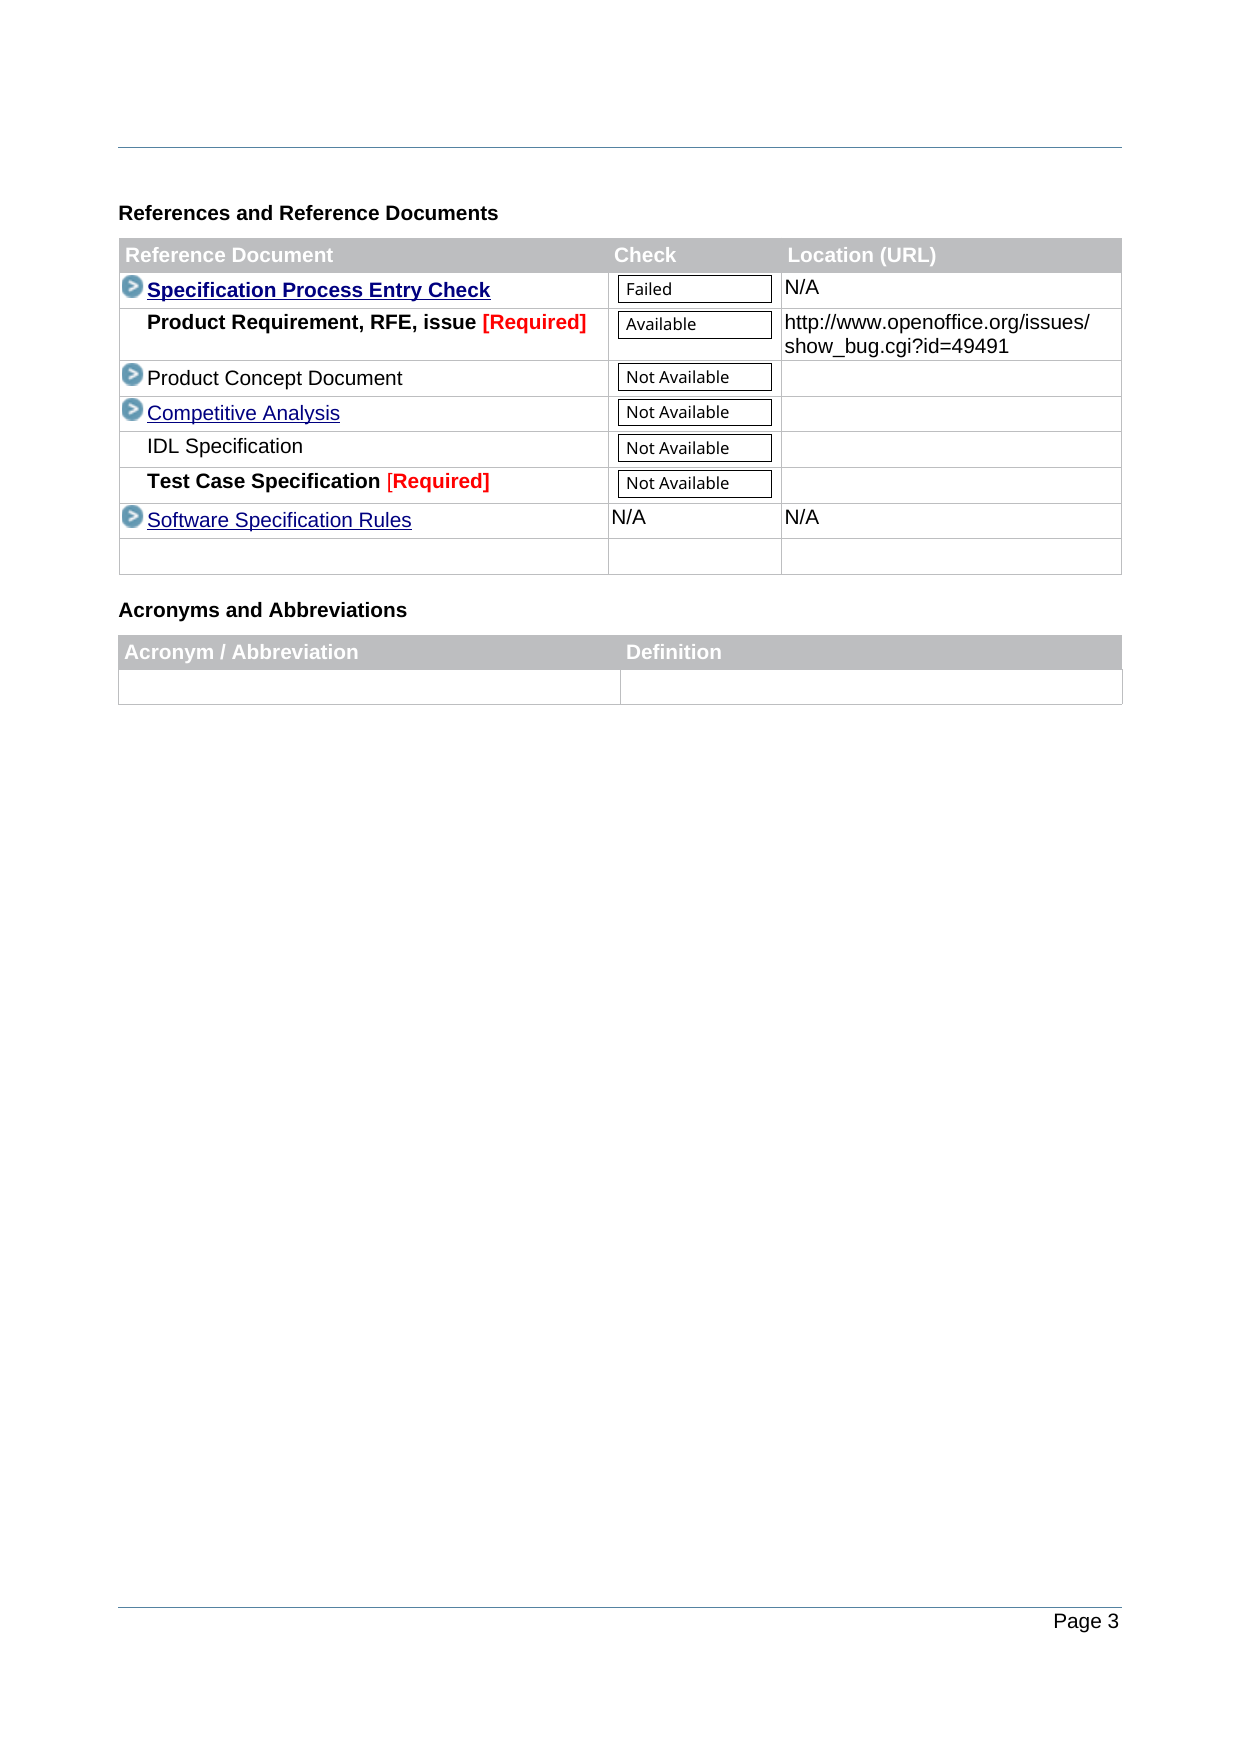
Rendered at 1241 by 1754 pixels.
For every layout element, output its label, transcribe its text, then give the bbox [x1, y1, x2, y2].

subtitle References and Reference Documents [118, 202, 1122, 225]
table_cell [609, 539, 781, 574]
table_cell N/A [609, 504, 781, 538]
table_cell [609, 397, 781, 431]
table_cell Test Case Specification [Required] [120, 468, 608, 503]
table_header Acronym / Abbreviation [118, 635, 620, 669]
table_cell Product Requirement, RFE, issue [Required] [120, 309, 608, 360]
table_cell Software Specification Rules [120, 504, 608, 538]
table_cell <WYSIWYG> [119, 670, 620, 704]
table_cell [609, 361, 781, 396]
subtitle Acronyms and Abbreviations [118, 599, 1122, 622]
table_cell N/A [782, 504, 1121, 538]
table_cell [609, 309, 781, 360]
table_cell Competitive Analysis [120, 397, 608, 431]
table_header Reference Document [119, 238, 608, 273]
table_header Definition [620, 635, 1122, 669]
picture [122, 505, 147, 528]
table_header Location (URL) [782, 238, 1122, 273]
table_cell Product Concept Document [120, 361, 608, 396]
table_cell <Please enter location here> [782, 468, 1121, 503]
table_cell IDL Specification [120, 432, 608, 467]
table_header Check [609, 238, 781, 273]
table_cell http://www.openoffice.org/issues/show_bug.cgi?id=49491 [782, 309, 1121, 360]
picture [122, 363, 147, 386]
table_cell N/A [782, 273, 1121, 308]
table_cell <Please enter location here> [782, 397, 1121, 431]
table_cell [609, 468, 781, 503]
table_cell <Please enter location here> [782, 432, 1121, 467]
table_cell [609, 432, 781, 467]
table_cell [782, 539, 1121, 574]
table_cell <Please enter location here> [782, 361, 1121, 396]
table_cell <What You See Is What You Get> [621, 670, 1122, 704]
picture [122, 398, 147, 421]
table_cell <Other, e.g. references to related specs> [120, 539, 608, 574]
table_cell [609, 273, 781, 308]
table_cell Specification Process Entry Check [120, 273, 608, 308]
picture [122, 275, 147, 298]
